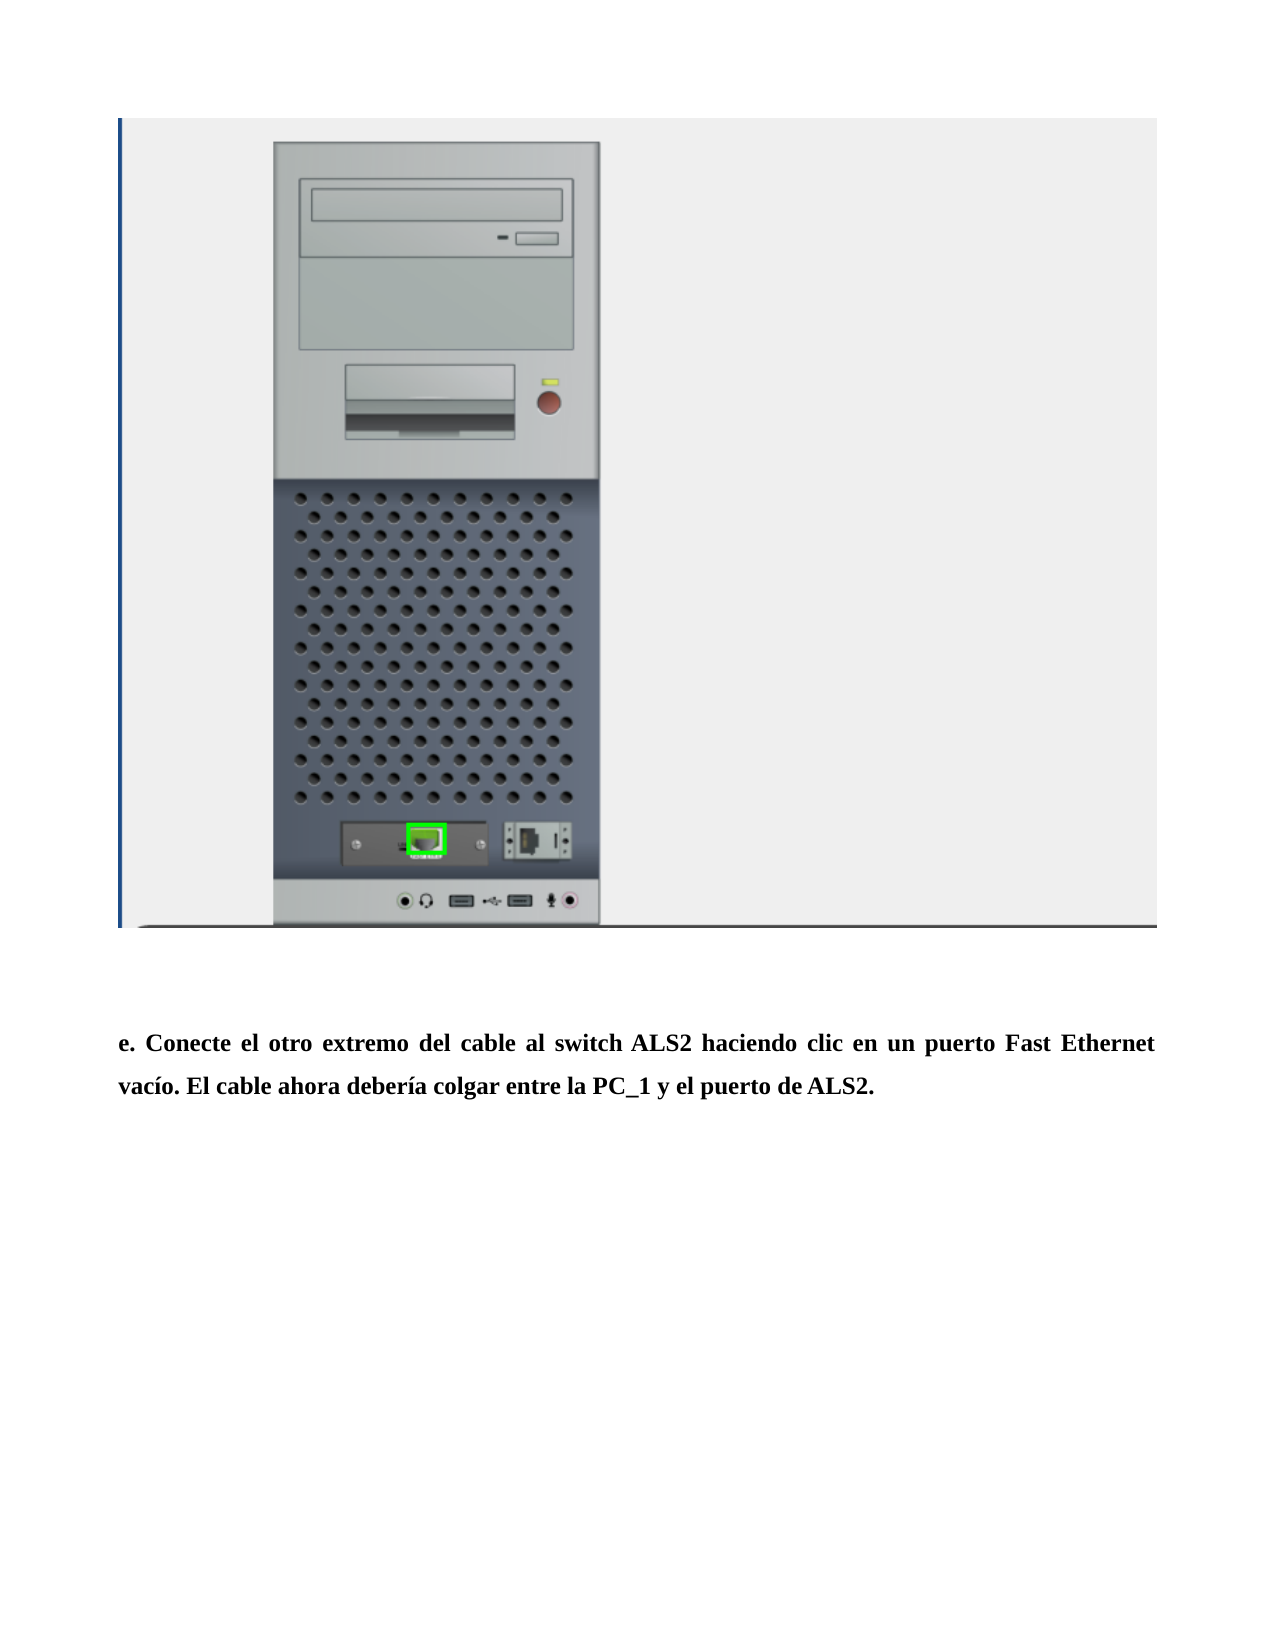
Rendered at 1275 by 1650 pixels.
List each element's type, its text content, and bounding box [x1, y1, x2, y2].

picture [118, 118, 1157, 928]
text e. Conecte el otro extremo del cable al switch ALS2 haciendo clic en un puerto Fast Ethernet vacío. El cable ahora debería colgar entre la PC_1 y el puerto de ALS2. [118, 1028, 1157, 1100]
